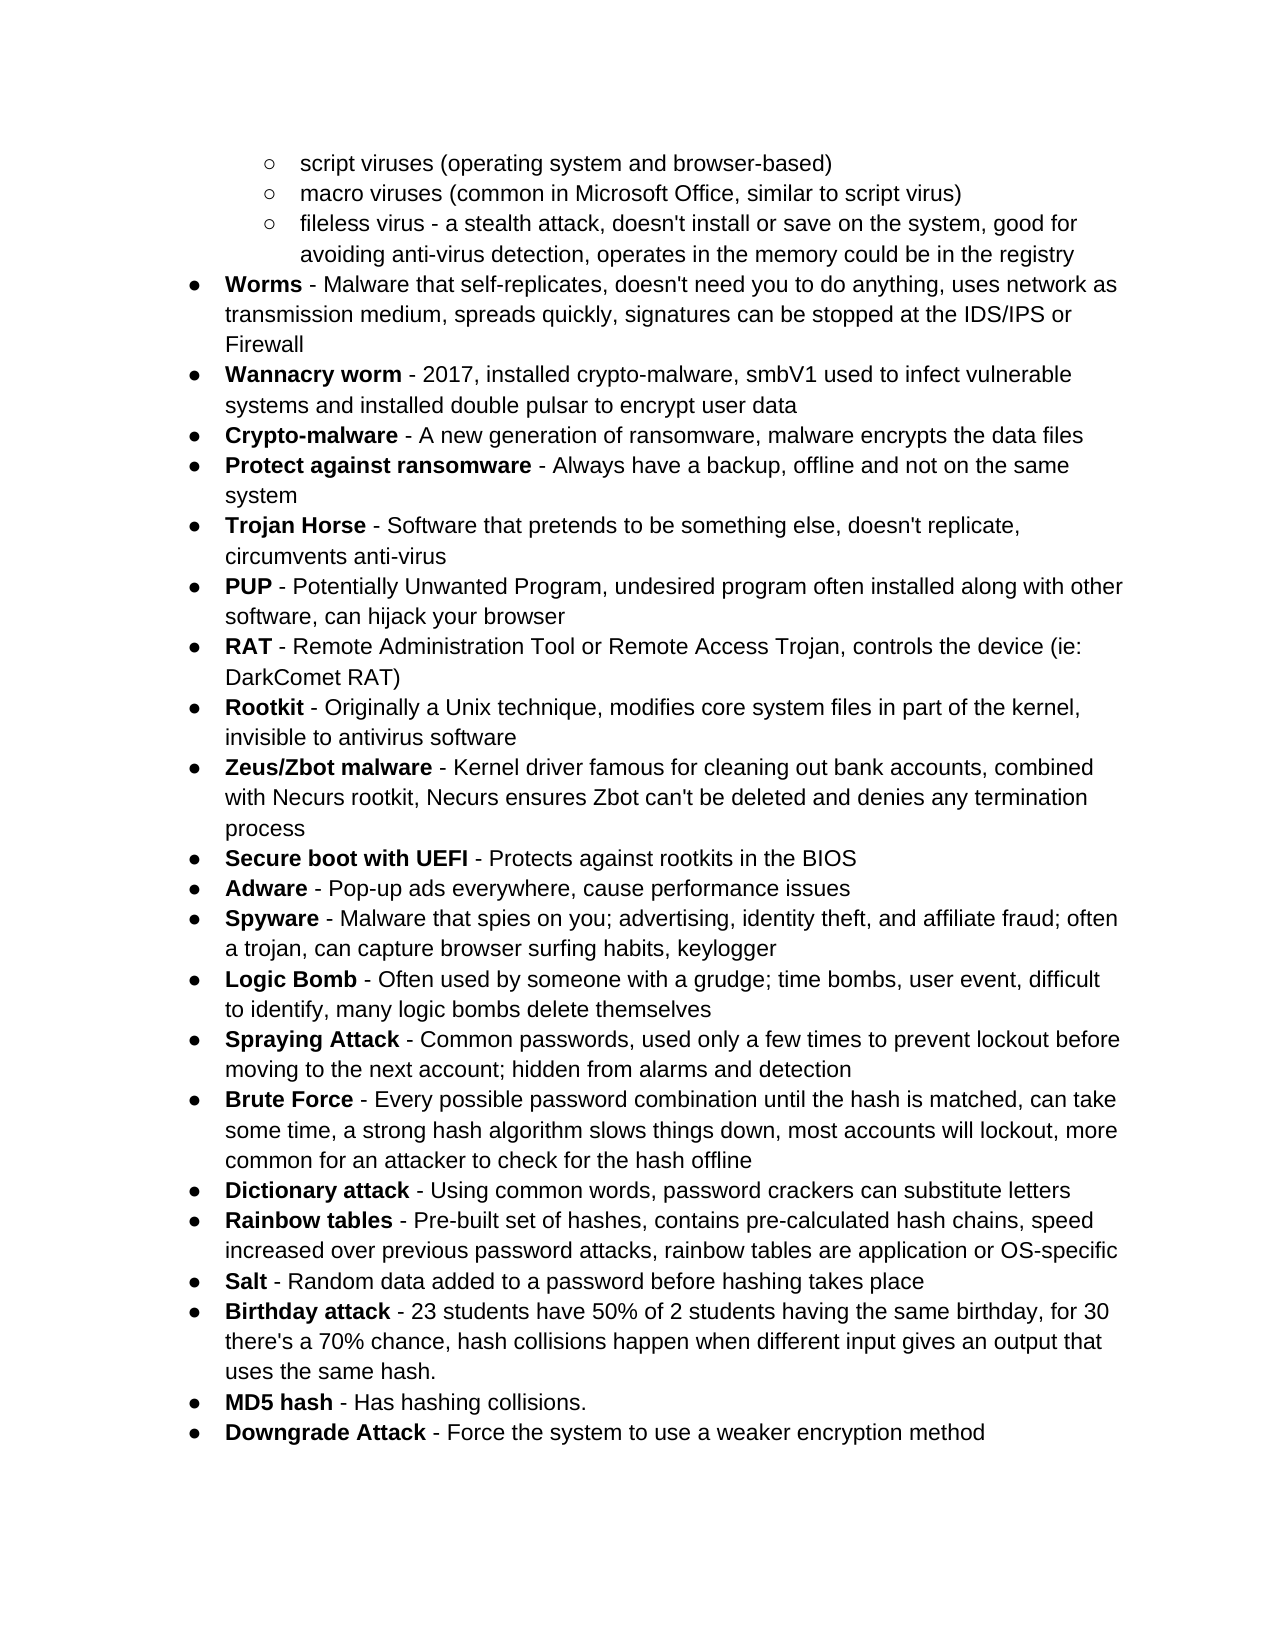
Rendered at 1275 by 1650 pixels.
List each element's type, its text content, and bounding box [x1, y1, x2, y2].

list RAT - Remote Administration Tool or Remote Access Trojan, controls the device (ie: DarkComet RAT) [187, 633, 1125, 690]
list Spraying Attack - Common passwords, used only a few times to prevent lockout before moving to the next account; hidden from alarms and detection [187, 1026, 1125, 1083]
list PUP - Potentially Unwanted Program, undesired program often installed along with other software, can hijack your browser [187, 573, 1125, 629]
list Secure boot with UEFI - Protects against rootkits in the BIOS [187, 845, 1125, 871]
list Rainbow tables - Pre-built set of hashes, contains pre-calculated hash chains, speed increased over previous password attacks, rainbow tables are application or OS-specific [187, 1207, 1125, 1264]
list macro viruses (common in Microsoft Office, similar to script virus) [262, 180, 1125, 207]
list Crypto-malware - A new generation of ransomware, malware encrypts the data files [187, 422, 1125, 448]
list MD5 hash - Has hashing collisions. [187, 1388, 1125, 1415]
list Salt - Random data added to a password before hashing takes place [187, 1268, 1125, 1294]
list script viruses (operating system and browser-based) [262, 150, 1125, 176]
list fileless virus - a stealth attack, doesn't install or save on the system, good for avoiding anti-virus detection, operates in the memory could be in the registry [262, 210, 1125, 267]
list Rootkit - Originally a Unix technique, modifies core system files in part of the kernel, invisible to antivirus software [187, 694, 1125, 750]
list Dictionary attack - Using common words, password crackers can substitute letters [187, 1177, 1125, 1203]
list Wannacry worm - 2017, installed crypto-malware, smbV1 used to infect vulnerable systems and installed double pulsar to encrypt user data [187, 361, 1125, 418]
list Adware - Pop-up ads everywhere, cause performance issues [187, 875, 1125, 901]
list Logic Bomb - Often used by someone with a grudge; time bombs, user event, difficult to identify, many logic bombs delete themselves [187, 966, 1125, 1022]
list Zeus/Zbot malware - Kernel driver famous for cleaning out bank accounts, combined with Necurs rootkit, Necurs ensures Zbot can't be deleted and denies any termination process [187, 754, 1125, 841]
list Brute Force - Every possible password combination until the hash is matched, can take some time, a strong hash algorithm slows things down, most accounts will lockout, more common for an attacker to check for the hash offline [187, 1086, 1125, 1173]
list Trojan Horse - Software that pretends to be something else, doesn't replicate, circumvents anti-virus [187, 512, 1125, 569]
list Protect against ransomware - Always have a backup, offline and not on the same system [187, 452, 1125, 509]
list Spyware - Malware that spies on you; advertising, identity theft, and affiliate fraud; often a trojan, can capture browser surfing habits, keylogger [187, 905, 1125, 962]
list Worms - Malware that self-replicates, doesn't need you to do anything, uses network as transmission medium, spreads quickly, signatures can be stopped at the IDS/IPS or Firewall [187, 271, 1125, 358]
list Birthday attack - 23 students have 50% of 2 students having the same birthday, for 30 there's a 70% chance, hash collisions happen when different input gives an output that uses the same hash. [187, 1298, 1125, 1385]
list Downgrade Attack - Force the system to use a weaker encryption method [187, 1419, 1125, 1445]
